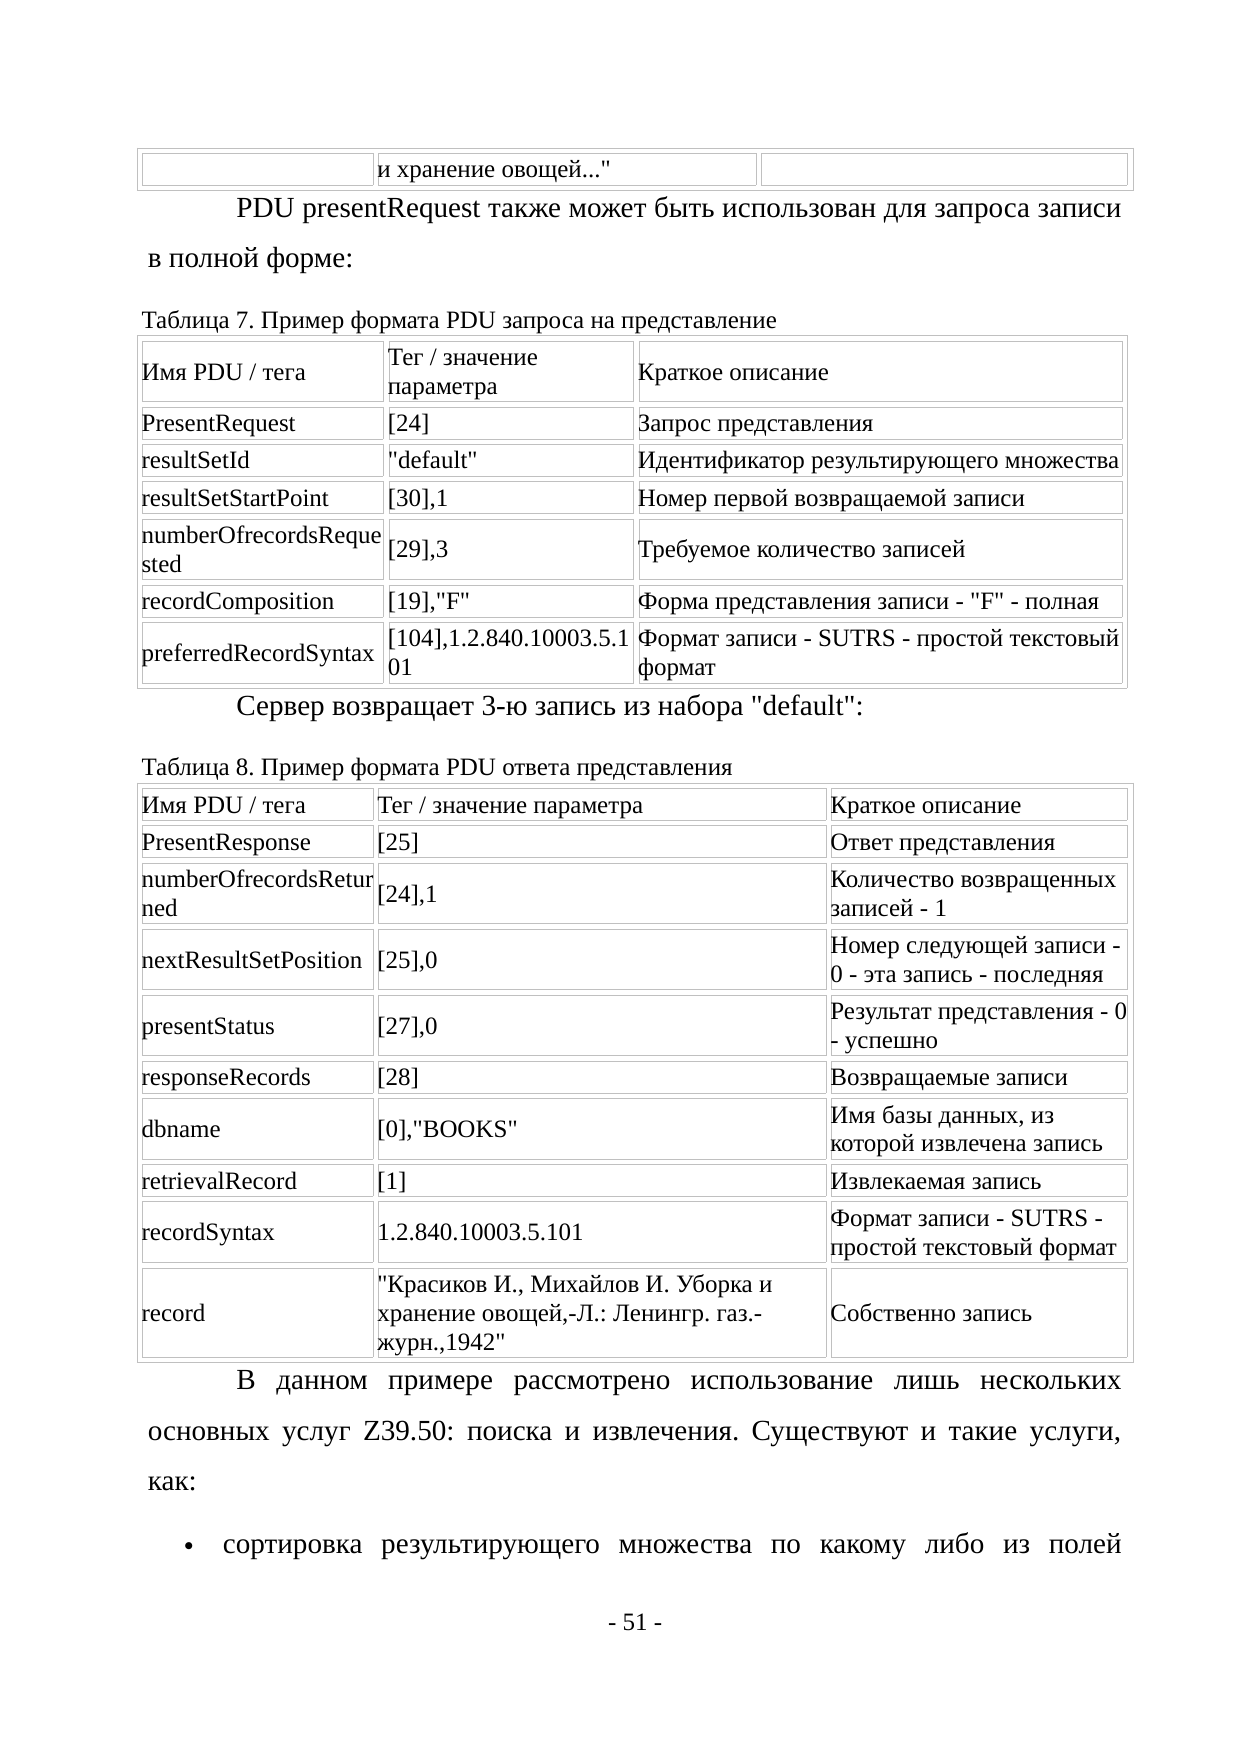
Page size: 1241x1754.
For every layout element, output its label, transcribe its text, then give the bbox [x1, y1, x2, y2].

table_cell recordSyntax [140, 1196, 376, 1262]
table_cell Имя PDU / тега [140, 784, 376, 820]
table_cell Номер первой возвращаемой записи [636, 476, 1124, 513]
table_cell Количество возвращенных записей - 1 [829, 857, 1130, 923]
table_cell [104],1.2.840.10003.5.101 [386, 617, 636, 683]
table_cell [0],"BOOKS" [376, 1093, 829, 1159]
table_cell retrievalRecord [140, 1159, 376, 1196]
table_cell PresentRequest [140, 401, 386, 439]
table_header Таблица 7. Пример формата PDU запроса на представление [140, 304, 1124, 335]
table_cell Краткое описание [829, 784, 1130, 820]
table_cell Результат представления - 0 - успешно [829, 989, 1130, 1055]
table_cell [28] [376, 1055, 829, 1093]
table_header Таблица 8. Пример формата PDU ответа представления [140, 751, 1130, 783]
table_cell Имя базы данных, из которой извлечена запись [829, 1093, 1130, 1159]
table_cell Форма представления записи - "F" - полная [636, 579, 1124, 617]
table_cell numberOfrecordsReturned [140, 857, 376, 923]
table_cell recordComposition [140, 579, 386, 617]
table_cell [30],1 [386, 476, 636, 513]
table_cell [29],3 [386, 513, 636, 579]
text В данном примере рассмотрено использование лишь нескольких основных услуг Z39.50: поиска и извлечения. Существуют и такие услуги, как: [148, 1363, 1122, 1496]
text Сервер возвращает 3-ю запись из набора "default": [148, 689, 1122, 722]
table_cell dbname [140, 1093, 376, 1159]
table_cell и хранение овощей..." [376, 149, 758, 185]
table_cell [19],"F" [386, 579, 636, 617]
table_cell [24],1 [376, 857, 829, 923]
table_cell Тег / значение параметра [386, 336, 636, 401]
table_cell nextResultSetPosition [140, 923, 376, 989]
table_cell Возвращаемые записи [829, 1055, 1130, 1093]
table_cell Имя PDU / тега [140, 336, 386, 401]
table_cell Ответ представления [829, 820, 1130, 857]
table_cell Краткое описание [636, 336, 1124, 401]
table_cell resultSetStartPoint [140, 476, 386, 513]
table_cell [758, 149, 1130, 185]
table_cell Запрос представления [636, 401, 1124, 439]
table_cell Тег / значение параметра [376, 784, 829, 820]
table_cell 1.2.840.10003.5.101 [376, 1196, 829, 1262]
table_cell [140, 149, 376, 185]
table_cell resultSetId [140, 439, 386, 476]
text PDU presentRequest также может быть использован для запроса записи в полной форме: [148, 191, 1122, 274]
table_cell Собственно запись [829, 1262, 1130, 1357]
table_cell [25] [376, 820, 829, 857]
table_cell preferredRecordSyntax [140, 617, 386, 683]
table_cell Требуемое количество записей [636, 513, 1124, 579]
table_cell numberOfrecordsRequested [140, 513, 386, 579]
table_cell Номер следующей записи - 0 - эта запись - последняя [829, 923, 1130, 989]
table_cell "default" [386, 439, 636, 476]
table_cell [25],0 [376, 923, 829, 989]
table_cell Формат записи - SUTRS - простой текстовый формат [829, 1196, 1130, 1262]
table_cell presentStatus [140, 989, 376, 1055]
table_cell [24] [386, 401, 636, 439]
table_cell Идентификатор результирующего множества [636, 439, 1124, 476]
table_cell Формат записи - SUTRS - простой текстовый формат [636, 617, 1124, 683]
table_cell responseRecords [140, 1055, 376, 1093]
table_cell record [140, 1262, 376, 1357]
table_cell "Красиков И., Михайлов И. Уборка и хранение овощей,-Л.: Ленингр. газ.-журн.,1942" [376, 1262, 829, 1357]
table_cell Извлекаемая запись [829, 1159, 1130, 1196]
table_cell [1] [376, 1159, 829, 1196]
table_cell [27],0 [376, 989, 829, 1055]
list сортировка результирующего множества по какому либо из полей [185, 1526, 1122, 1559]
table_cell PresentResponse [140, 820, 376, 857]
